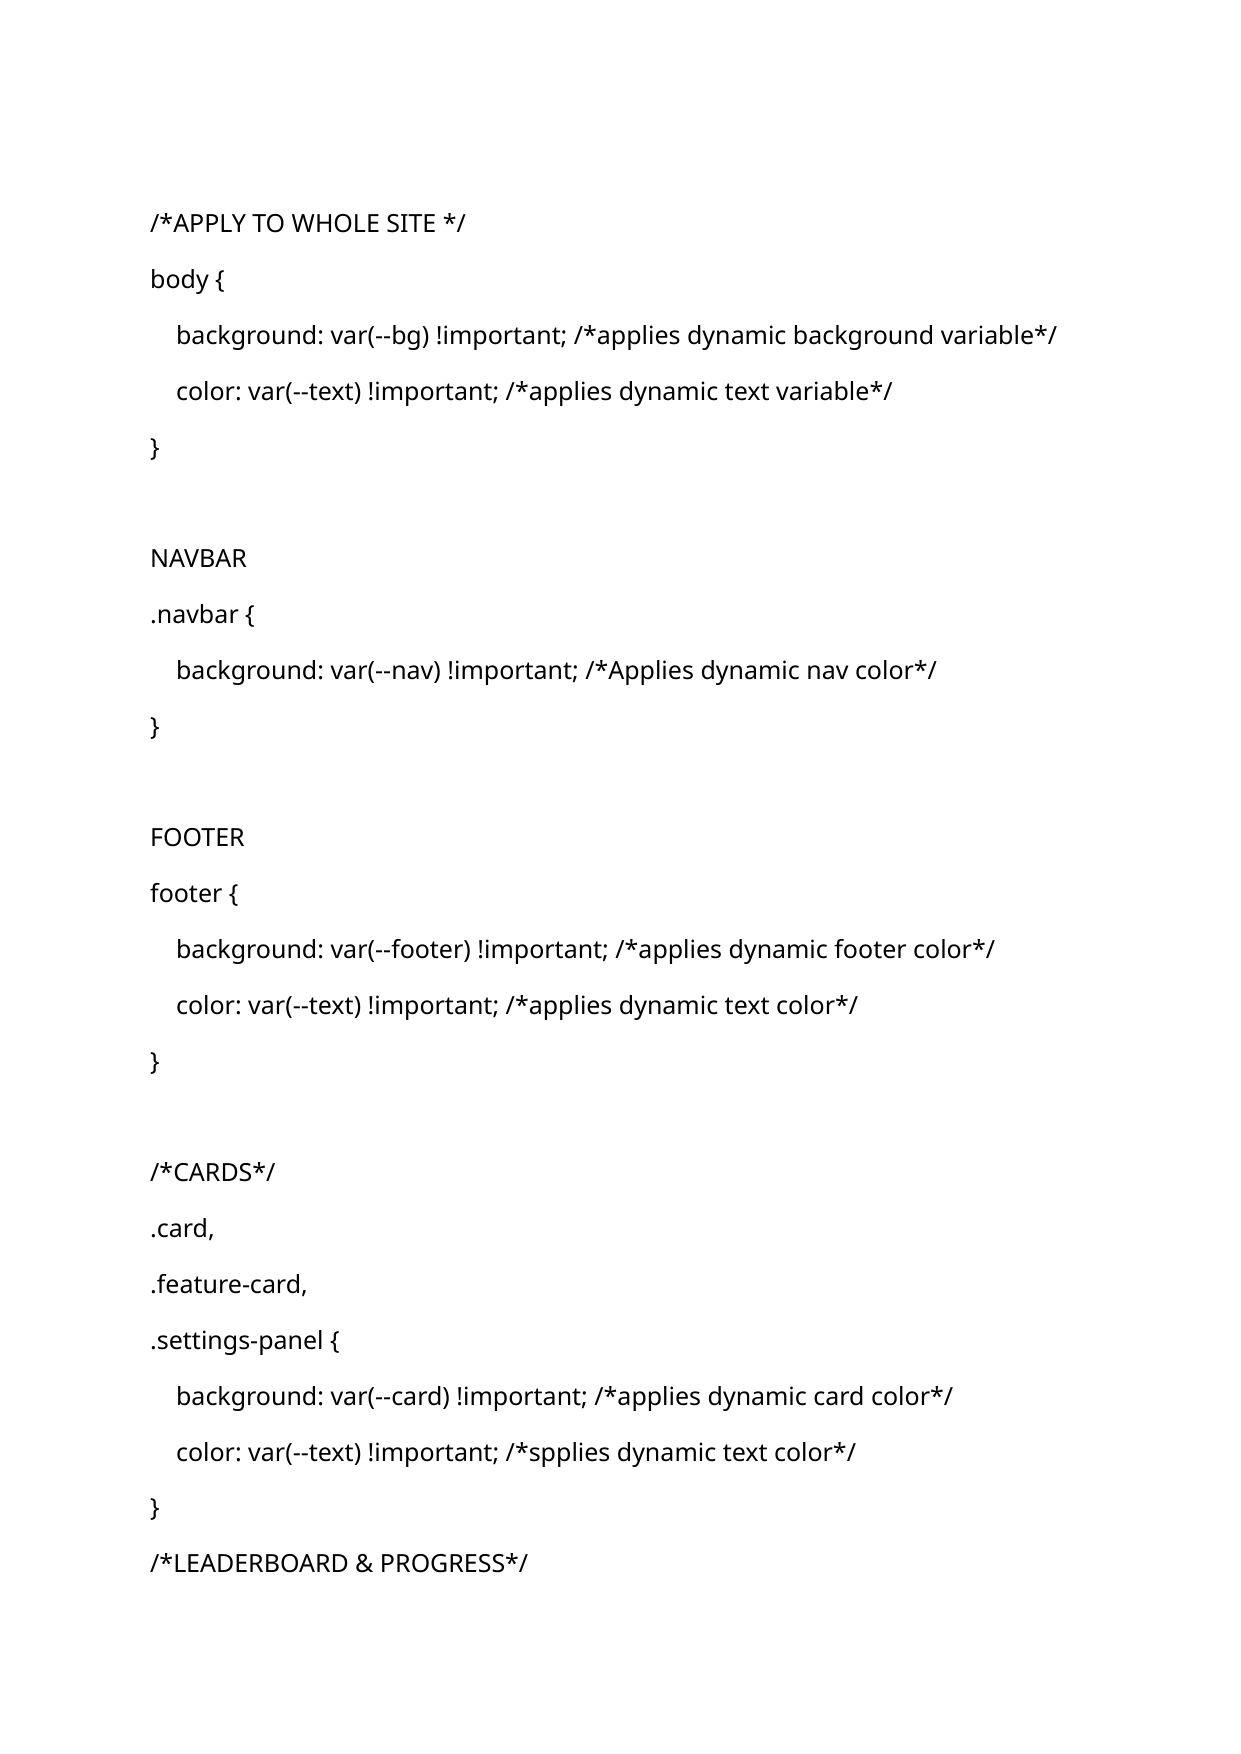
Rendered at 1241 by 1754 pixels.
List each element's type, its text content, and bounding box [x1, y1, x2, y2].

text .navbar { [150, 597, 1090, 631]
text background: var(--card) !important; /*applies dynamic card color*/ [150, 1378, 1090, 1412]
text color: var(--text) !important; /*spplies dynamic text color*/ [150, 1434, 1090, 1468]
text background: var(--footer) !important; /*applies dynamic footer color*/ [150, 932, 1090, 966]
text .feature-card, [150, 1267, 1090, 1301]
text } [150, 708, 1090, 742]
text /*CARDS*/ [150, 1155, 1090, 1189]
text footer { [150, 876, 1090, 910]
text } [150, 429, 1090, 463]
text background: var(--bg) !important; /*applies dynamic background variable*/ [150, 317, 1090, 352]
text /*LEADERBOARD & PROGRESS*/ [150, 1546, 1090, 1580]
text FOOTER [150, 820, 1090, 854]
text } [150, 1490, 1090, 1524]
text NAVBAR [150, 541, 1090, 575]
text .settings-panel { [150, 1322, 1090, 1357]
text color: var(--text) !important; /*applies dynamic text color*/ [150, 987, 1090, 1022]
text .card, [150, 1211, 1090, 1245]
text /*APPLY TO WHOLE SITE */ [150, 206, 1090, 240]
text background: var(--nav) !important; /*Applies dynamic nav color*/ [150, 652, 1090, 687]
text } [150, 1043, 1090, 1077]
text color: var(--text) !important; /*applies dynamic text variable*/ [150, 373, 1090, 407]
text body { [150, 262, 1090, 296]
